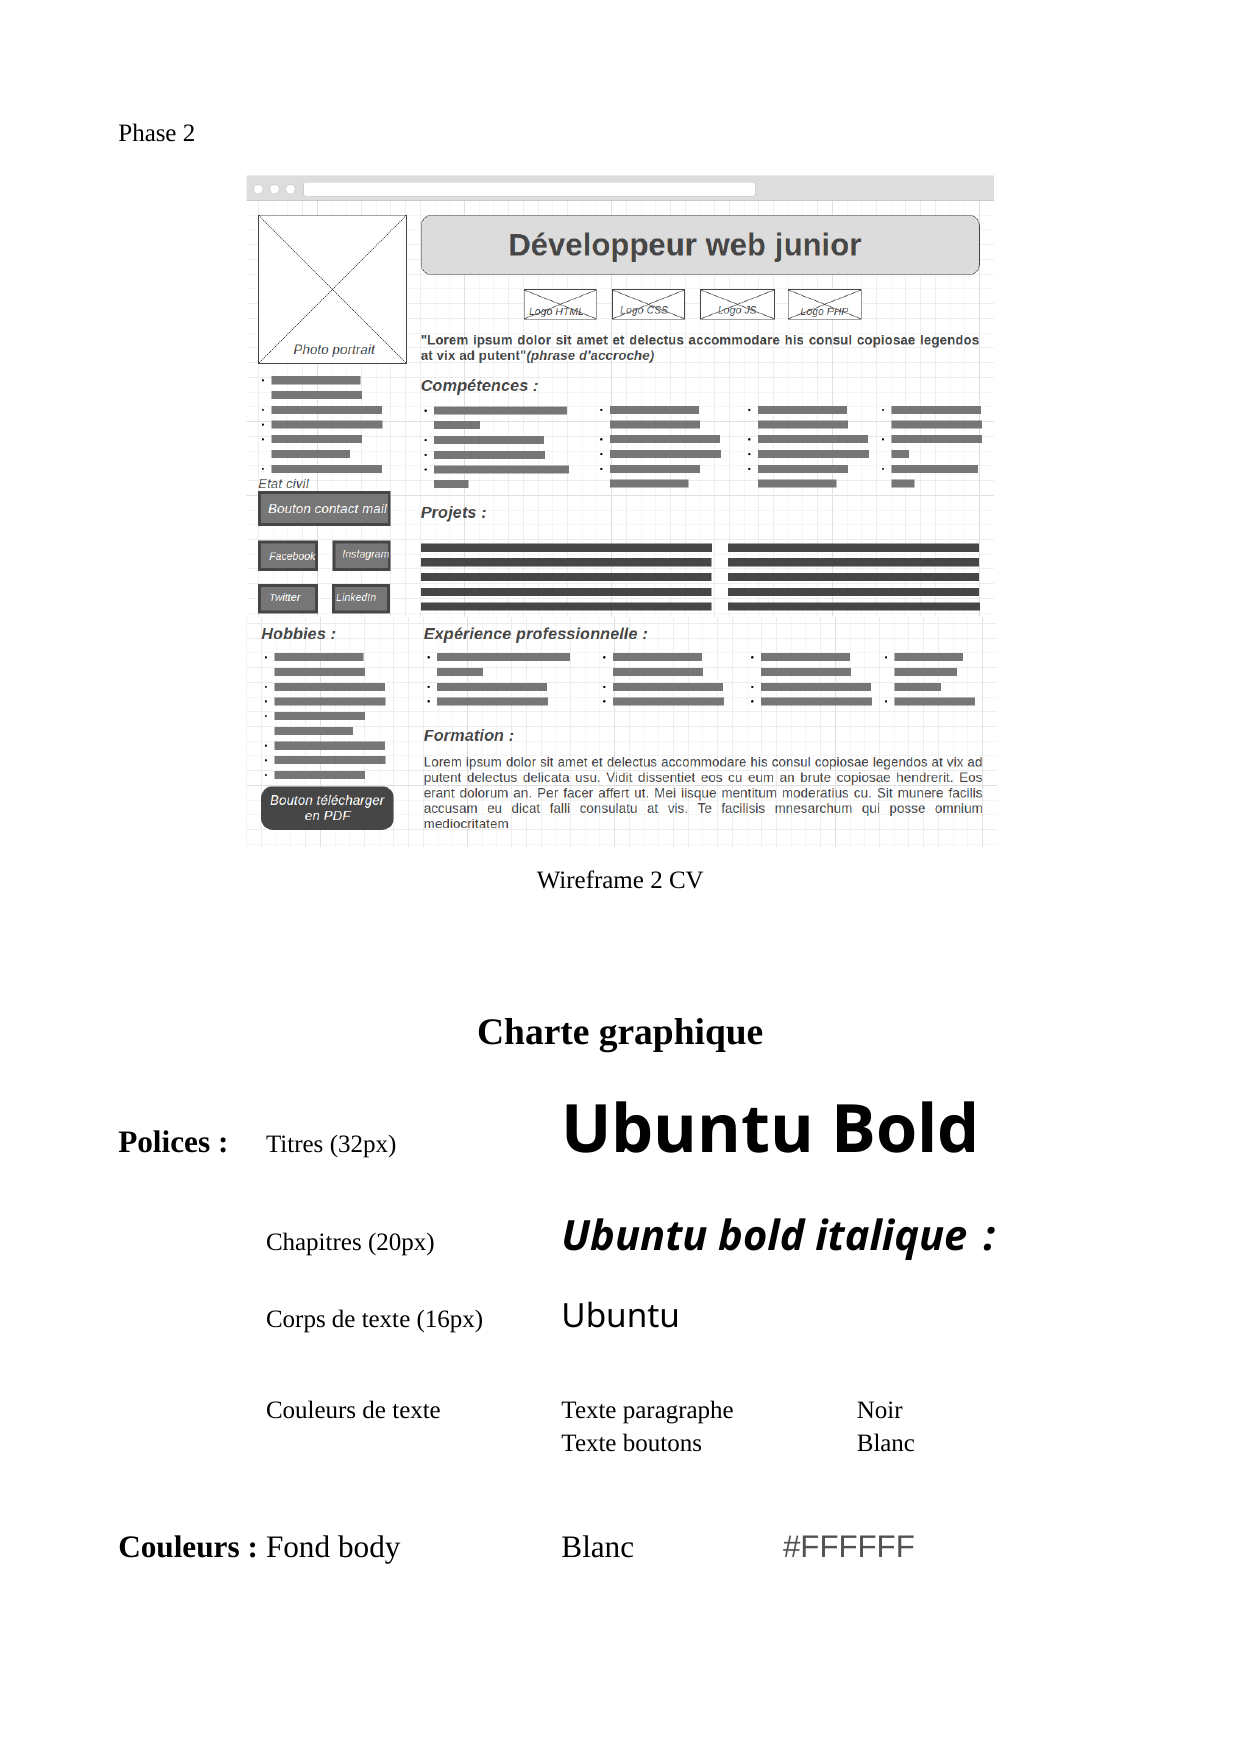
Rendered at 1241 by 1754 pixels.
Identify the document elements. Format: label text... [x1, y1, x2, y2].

text Phase 2 [118, 118, 1122, 147]
text Chapitres (20px) Ubuntu bold italique : [118, 1206, 1122, 1263]
text Texte boutons Blanc [118, 1428, 1122, 1457]
picture [246, 175, 997, 847]
text Couleurs : Fond body Blanc #FFFFFF [118, 1528, 1122, 1565]
text Charte graphique [118, 1009, 1122, 1052]
text Couleurs de texte Texte paragraphe Noir [118, 1382, 1122, 1428]
text Polices : Titres (32px) Ubuntu Bold [118, 1081, 1122, 1172]
text Wireframe 2 CV [118, 866, 1122, 894]
text Corps de texte (16px) Ubuntu [118, 1292, 1122, 1337]
